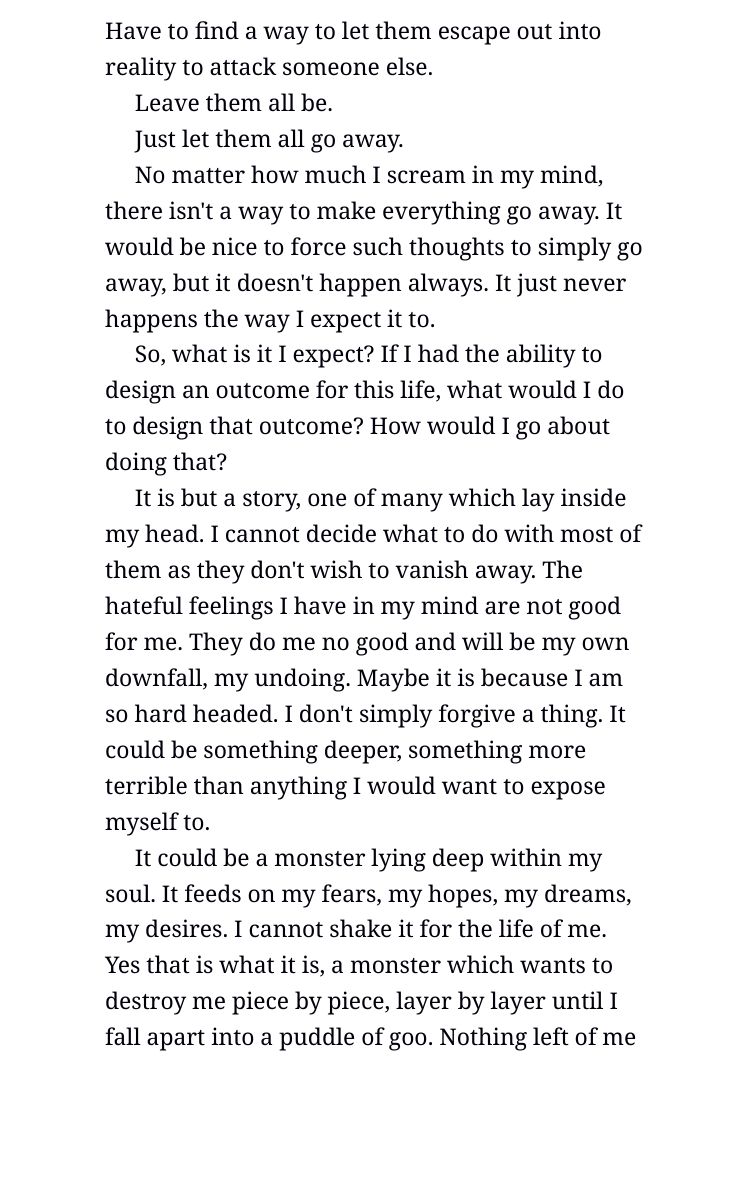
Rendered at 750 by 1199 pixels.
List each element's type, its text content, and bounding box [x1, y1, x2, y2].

text It could be a monster lying deep within my soul. It feeds on my fears, my hopes, my dreams, my desires. I cannot shake it for the life of me. Yes that is what it is, a monster which wants to destroy me piece by piece, layer by layer until I fall apart into a puddle of goo. Nothing left of me [105, 842, 645, 1052]
text So, what is it I expect? If I had the ability to design an outcome for this life, what would I do to design that outcome? How would I go about doing that? [105, 338, 645, 477]
text It is but a story, one of many which lay inside my head. I cannot decide what to do with most of them as they don't wish to vanish away. The hateful feelings I have in my mind are not good for me. They do me no good and will be my own downfall, my undoing. Maybe it is because I am so hard headed. I don't simply forgive a thing. It could be something deeper, something more terrible than anything I would want to expose myself to. [105, 482, 645, 837]
text No matter how much I scream in my mind, there isn't a way to make everything go away. It would be nice to force such thoughts to simply go away, but it doesn't happen always. It just never happens the way I expect it to. [105, 159, 645, 334]
text Just let them all go away. [105, 123, 645, 154]
text Have to find a way to let them escape out into reality to attack someone else. [105, 15, 645, 82]
text Leave them all be. [105, 87, 645, 118]
